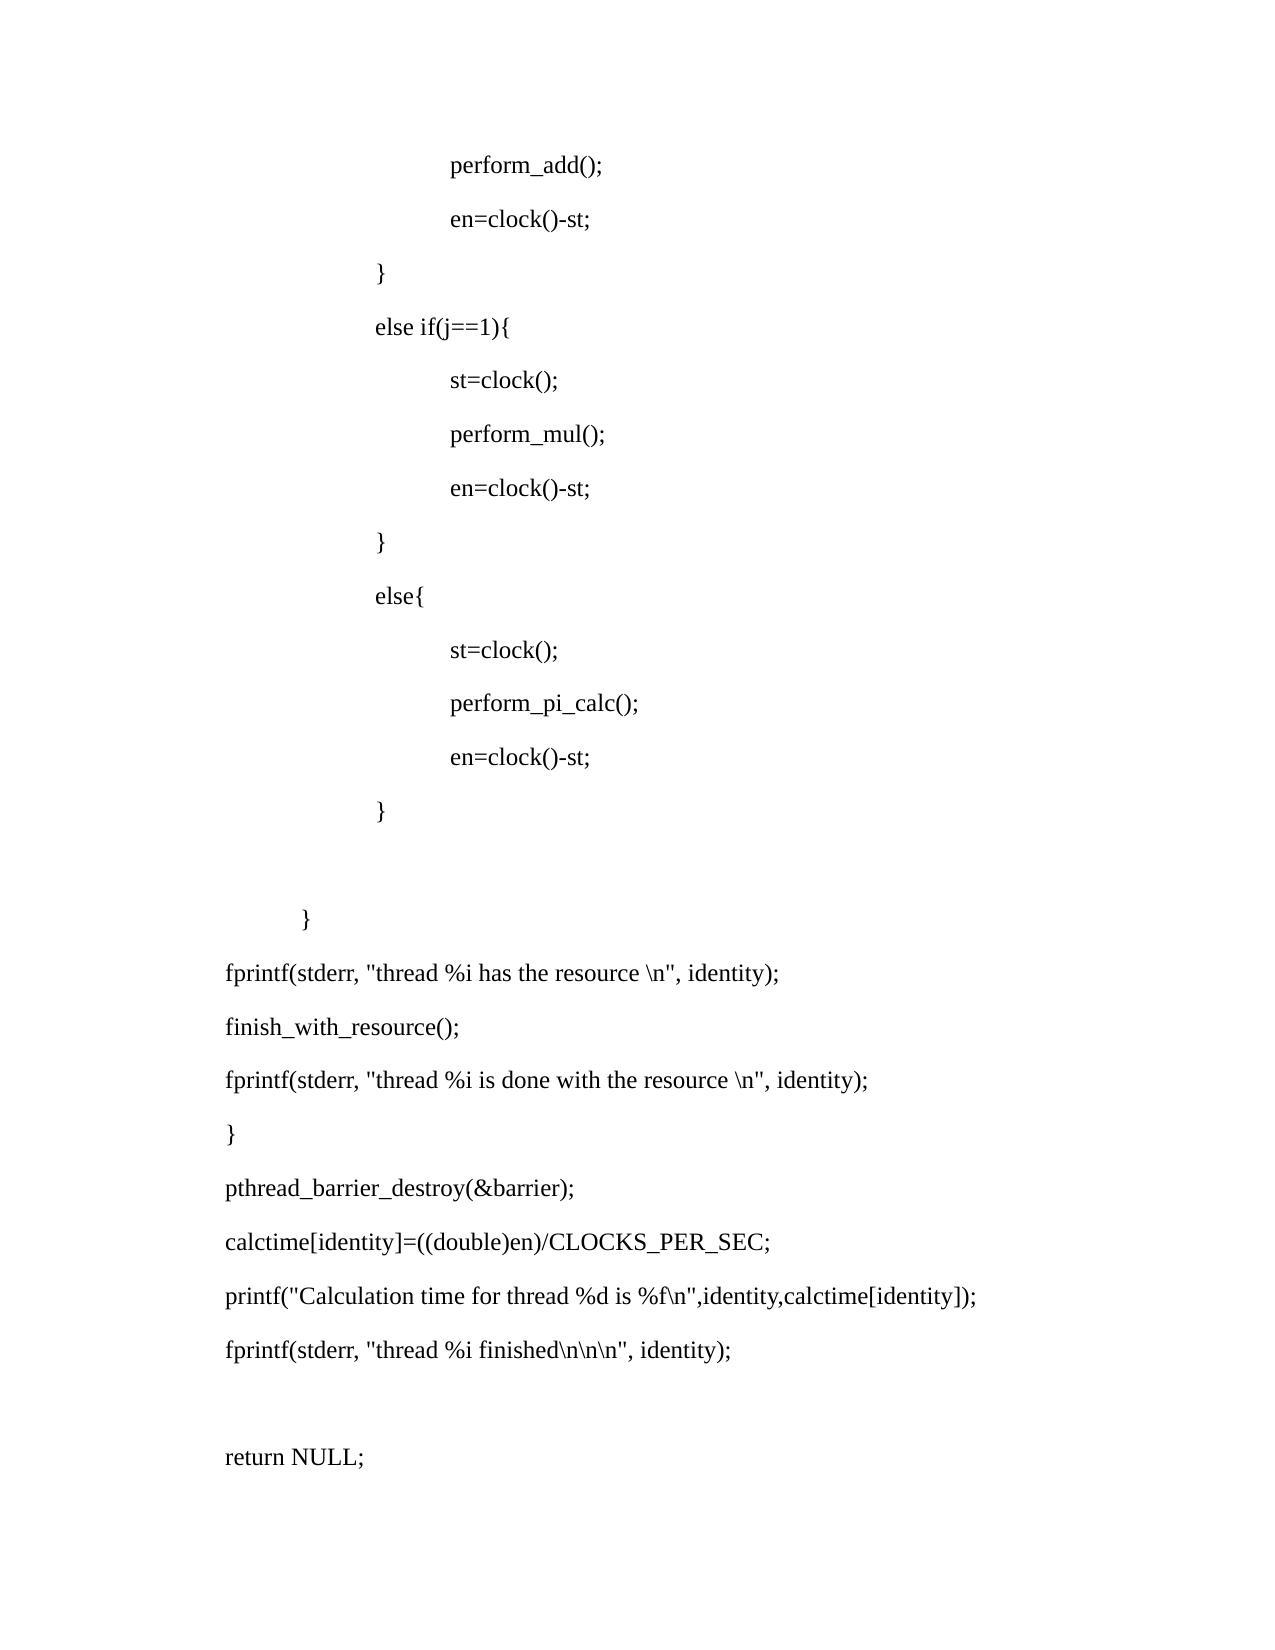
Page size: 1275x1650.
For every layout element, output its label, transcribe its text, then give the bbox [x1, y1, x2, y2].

text } [150, 527, 1125, 556]
text fprintf(stderr, "thread %i finished\n\n\n", identity); [150, 1335, 1125, 1363]
text calctime[identity]=((double)en)/CLOCKS_PER_SEC; [150, 1227, 1125, 1256]
text } [150, 904, 1125, 933]
text return NULL; [150, 1442, 1125, 1471]
text pthread_barrier_destroy(&barrier); [150, 1173, 1125, 1202]
text finish_with_resource(); [150, 1012, 1125, 1040]
text st=clock(); [150, 635, 1125, 663]
text else if(j==1){ [150, 312, 1125, 340]
text printf("Calculation time for thread %d is %f\n",identity,calctime[identity]); [150, 1281, 1125, 1310]
text st=clock(); [150, 365, 1125, 394]
text else{ [150, 581, 1125, 609]
text fprintf(stderr, "thread %i has the resource \n", identity); [150, 958, 1125, 987]
text } [150, 796, 1125, 825]
text en=clock()-st; [150, 742, 1125, 771]
text } [150, 1119, 1125, 1148]
text perform_mul(); [150, 419, 1125, 448]
text perform_pi_calc(); [150, 688, 1125, 717]
text } [150, 258, 1125, 286]
text en=clock()-st; [150, 204, 1125, 233]
text perform_add(); [150, 150, 1125, 179]
text en=clock()-st; [150, 473, 1125, 502]
text fprintf(stderr, "thread %i is done with the resource \n", identity); [150, 1066, 1125, 1094]
